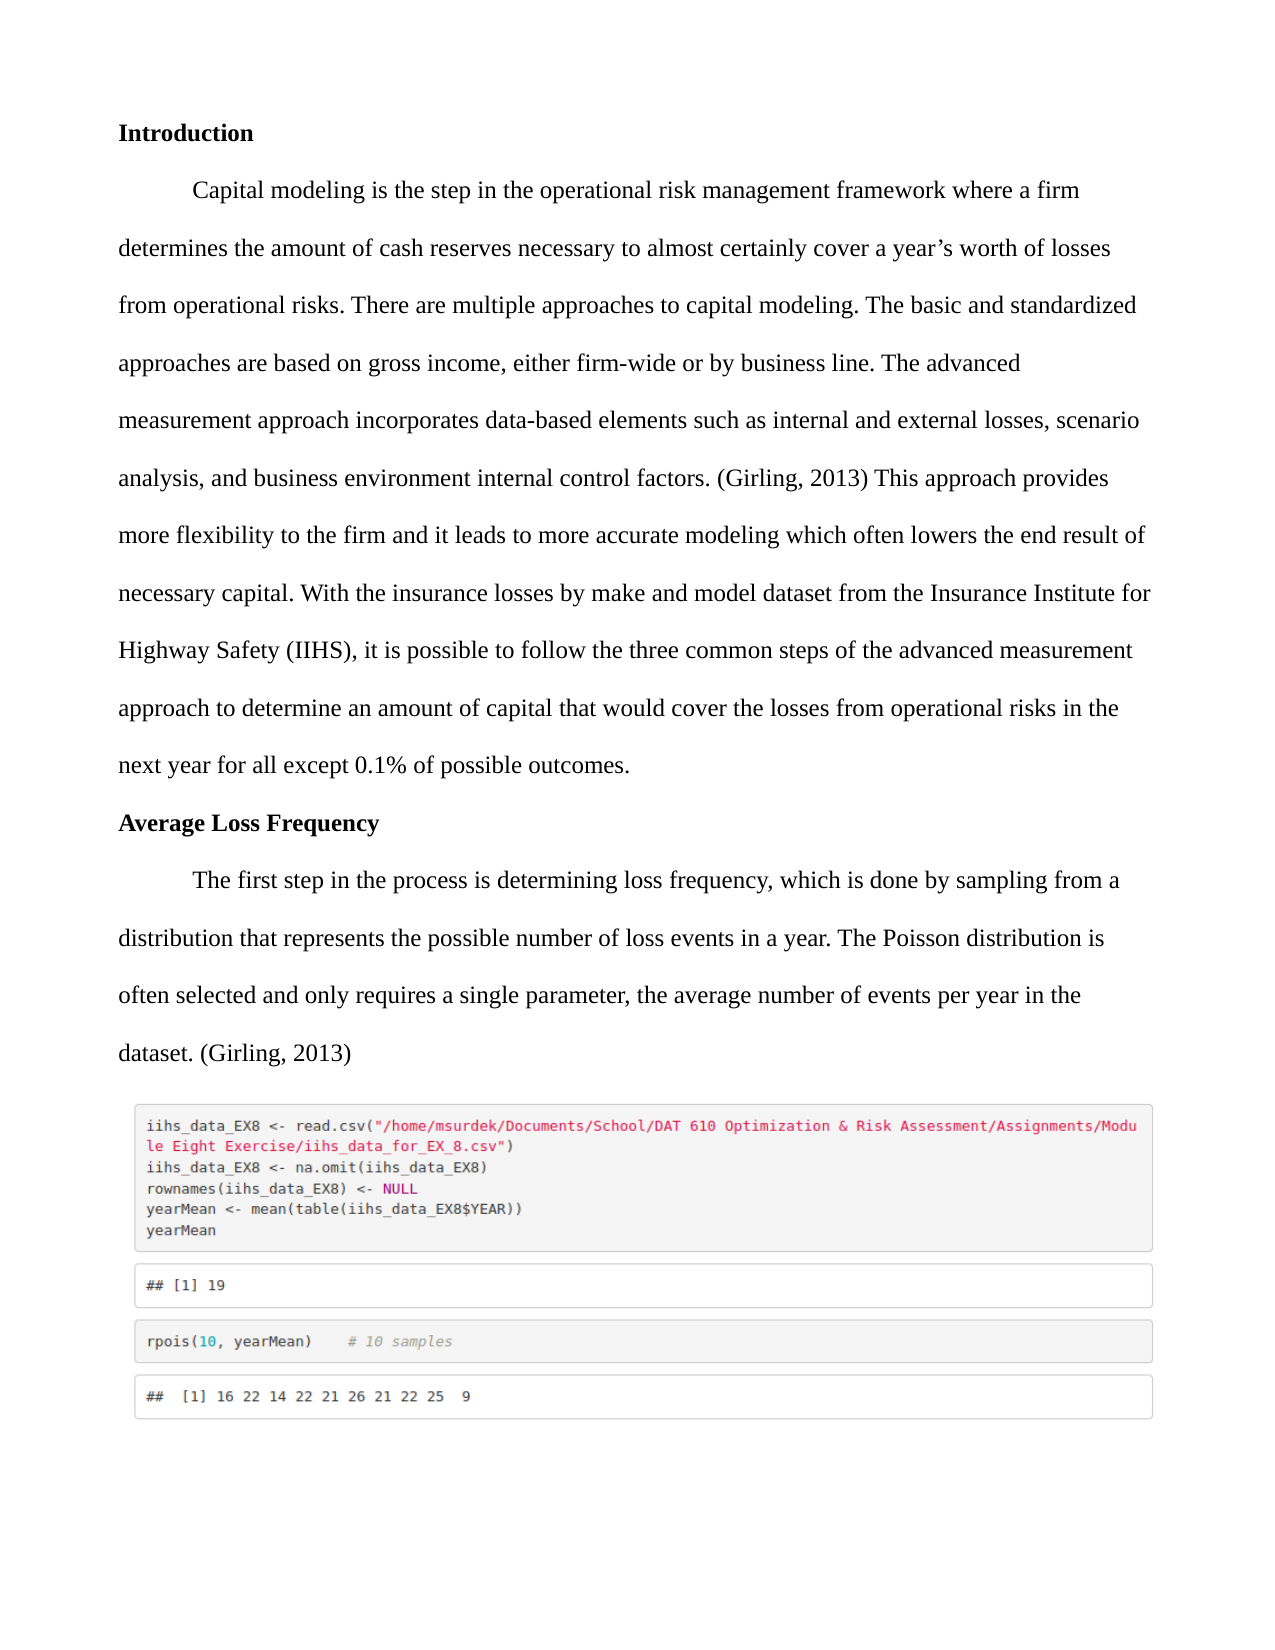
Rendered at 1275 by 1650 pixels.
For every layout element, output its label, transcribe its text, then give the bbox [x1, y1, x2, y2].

text Capital modeling is the step in the operational risk management framework where a firm determines the amount of cash reserves necessary to almost certainly cover a year’s worth of losses from operational risks. There are multiple approaches to capital modeling. The basic and standardized approaches are based on gross income, either firm-wide or by business line. The advanced measurement approach incorporates data-based elements such as internal and external losses, scenario analysis, and business environment internal control factors. (Girling, 2013) This approach provides more flexibility to the firm and it leads to more accurate modeling which often lowers the end result of necessary capital. With the insurance losses by make and model dataset from the Insurance Institute for Highway Safety (IIHS), it is possible to follow the three common steps of the advanced measurement approach to determine an amount of capital that would cover the losses from operational risks in the next year for all except 0.1% of possible outcomes. [118, 176, 1157, 779]
text Introduction [118, 118, 1157, 147]
picture [121, 1095, 1154, 1425]
list Average Loss Frequency [118, 808, 1157, 837]
list The first step in the process is determining loss frequency, which is done by sampling from a distribution that represents the possible number of loss events in a year. The Poisson distribution is often selected and only requires a single parameter, the average number of events per year in the dataset. (Girling, 2013) [118, 866, 1157, 1067]
